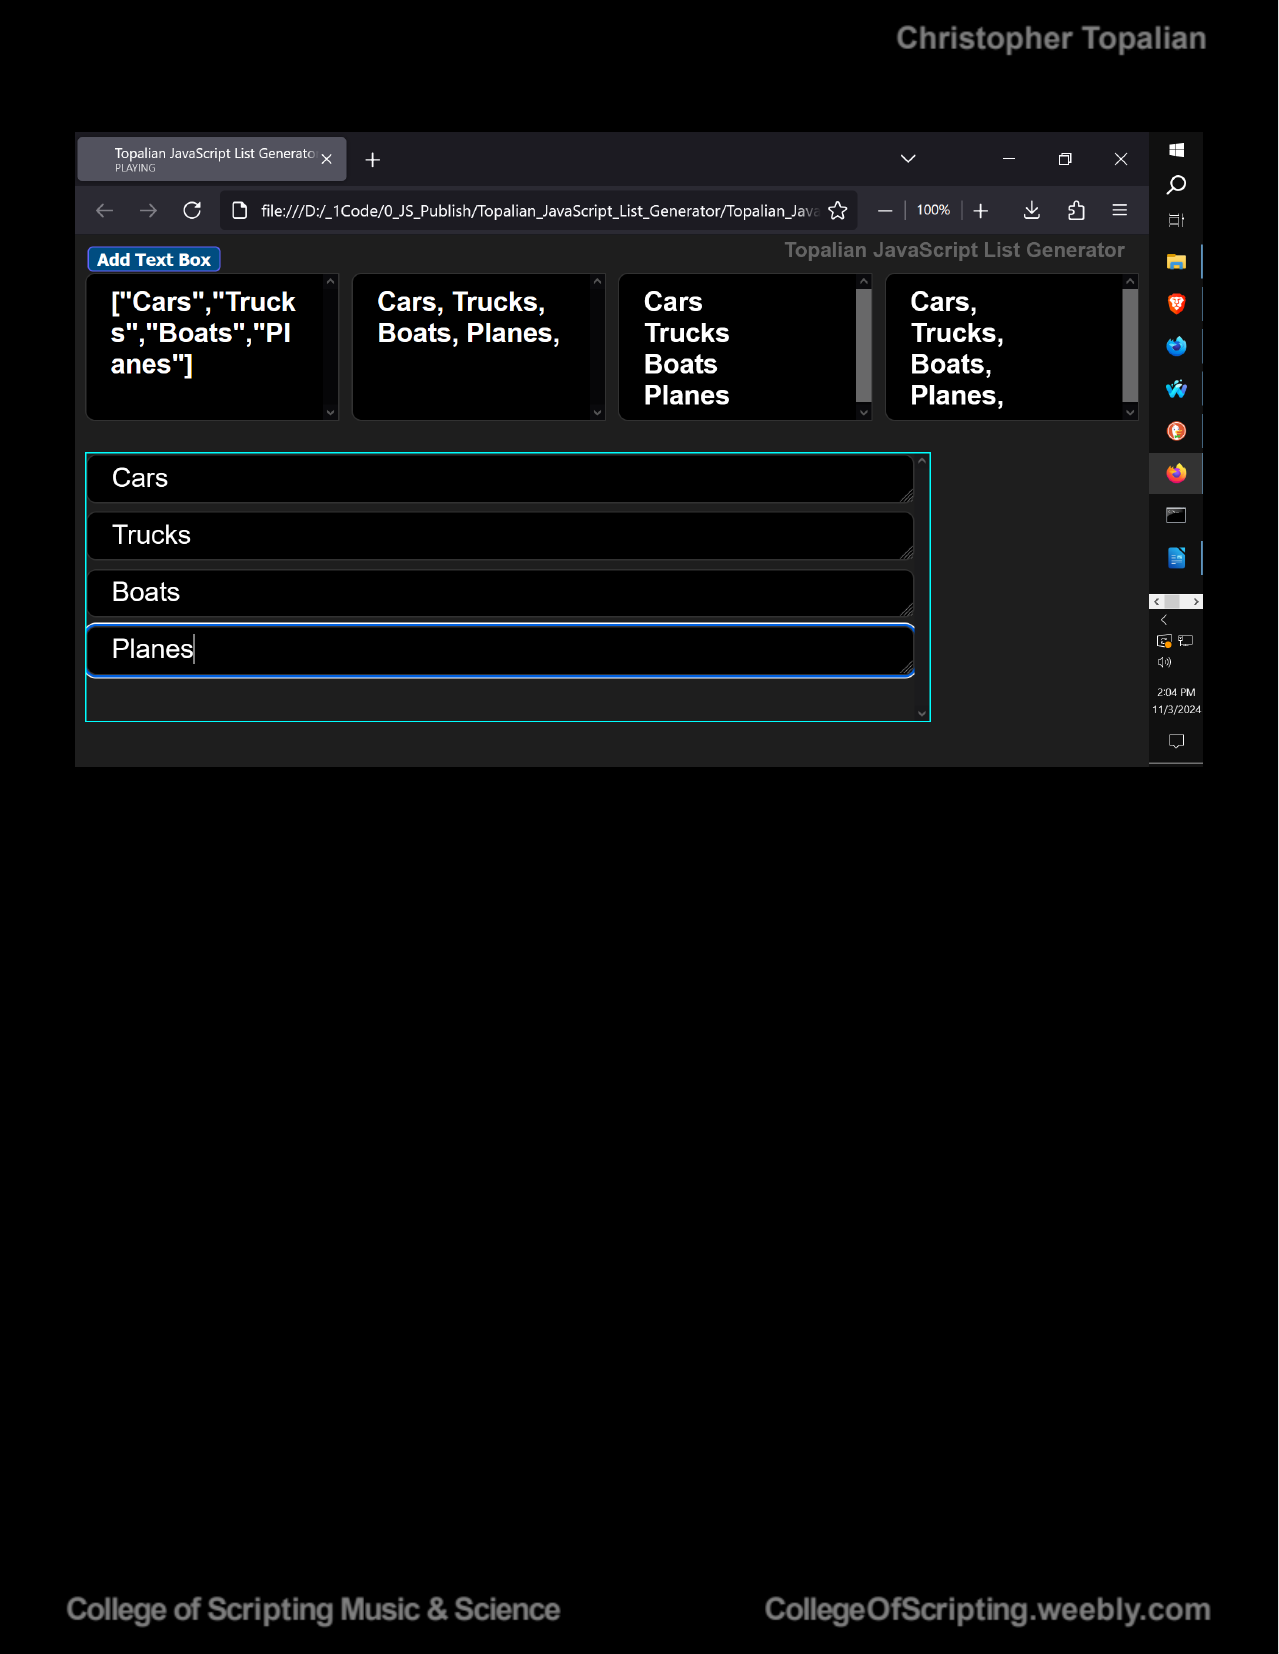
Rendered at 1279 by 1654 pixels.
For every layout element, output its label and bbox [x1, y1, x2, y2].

picture [75, 132, 1203, 767]
